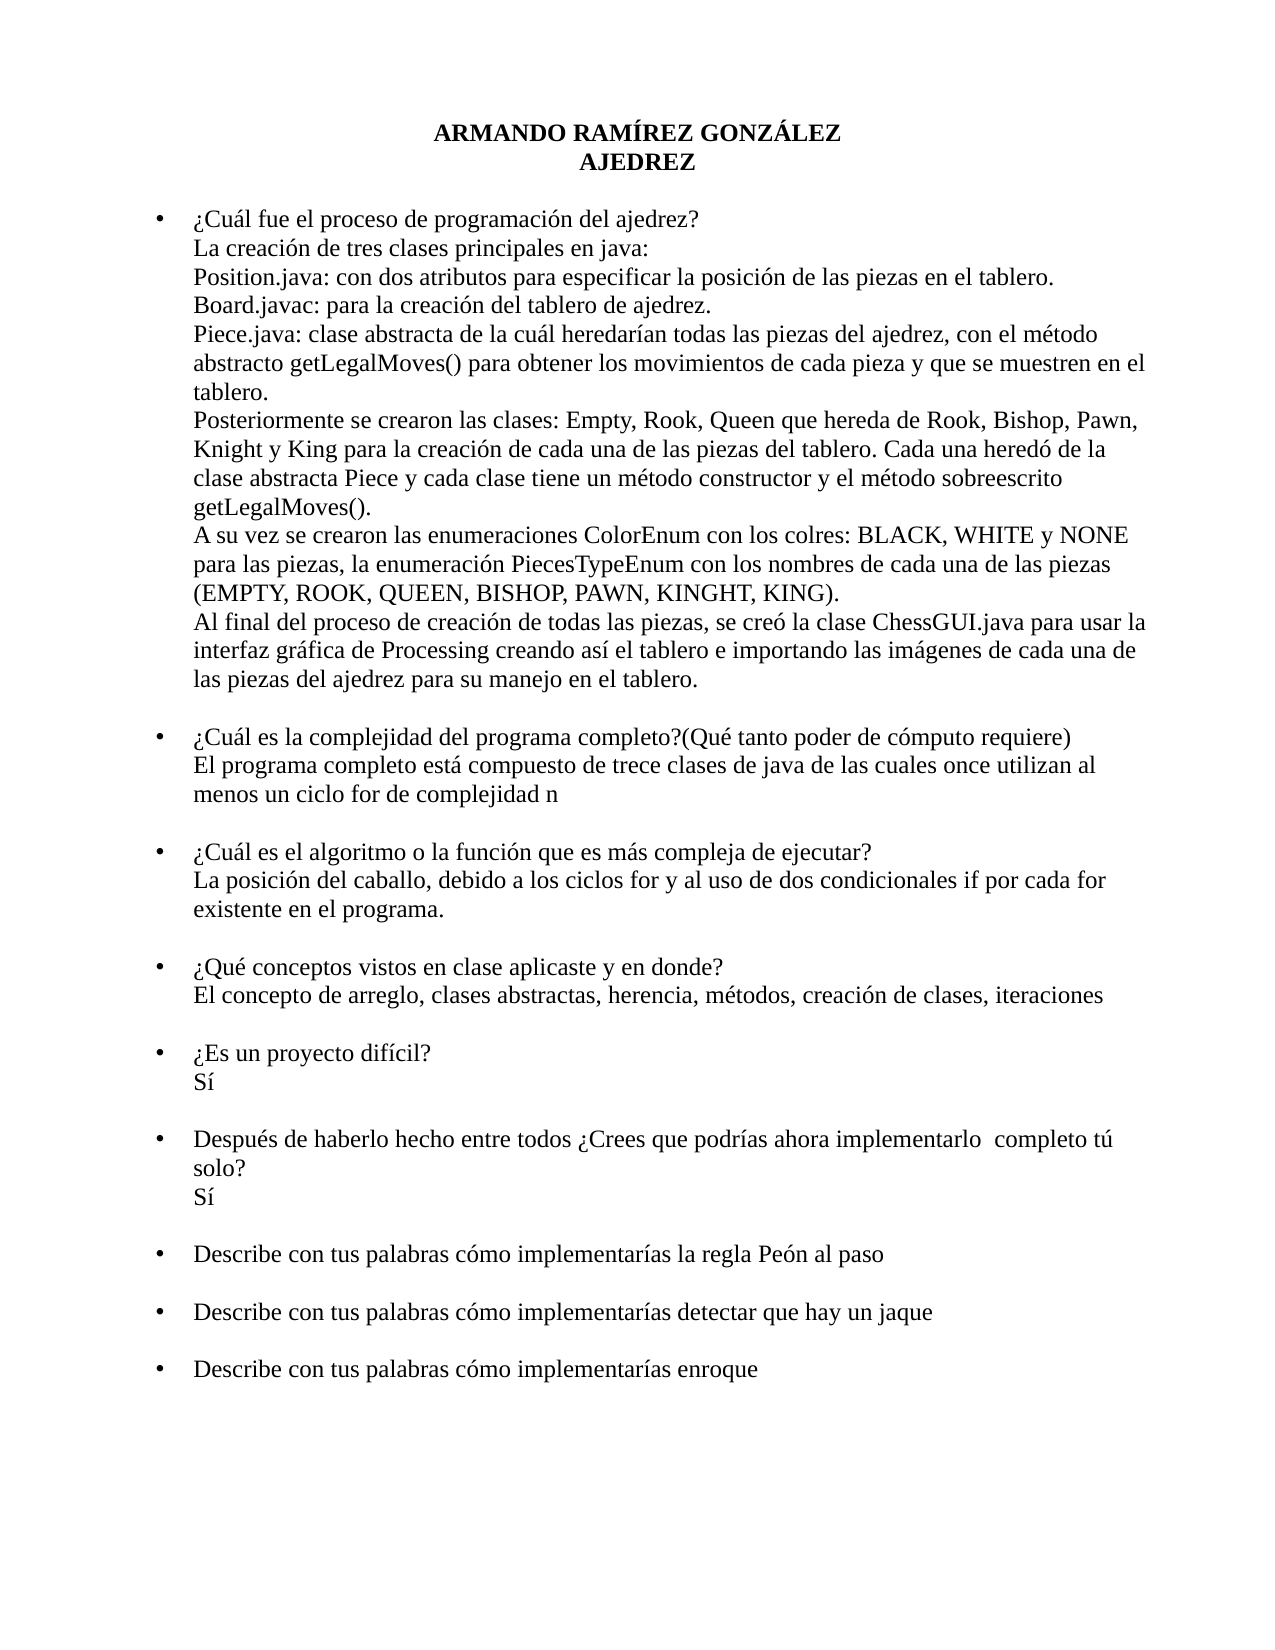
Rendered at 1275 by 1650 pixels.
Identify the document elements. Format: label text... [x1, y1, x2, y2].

list La posición del caballo, debido a los ciclos for y al uso de dos condicionales if por cada for existente en el programa. [156, 866, 1157, 923]
list Al final del proceso de creación de todas las piezas, se creó la clase ChessGUI.java para usar la interfaz gráfica de Processing creando así el tablero e importando las imágenes de cada una de las piezas del ajedrez para su manejo en el tablero. [156, 607, 1157, 693]
text AJEDREZ [118, 147, 1157, 176]
list Describe con tus palabras cómo implementarías la regla Peón al paso [156, 1239, 1157, 1268]
list ¿Cuál fue el proceso de programación del ajedrez? [156, 204, 1157, 233]
list Position.java: con dos atributos para especificar la posición de las piezas en el tablero. [156, 262, 1157, 291]
list Sí [156, 1182, 1157, 1211]
list ¿Cuál es el algoritmo o la función que es más compleja de ejecutar? [156, 837, 1157, 866]
list A su vez se crearon las enumeraciones ColorEnum con los colres: BLACK, WHITE y NONE para las piezas, la enumeración PiecesTypeEnum con los nombres de cada una de las piezas (EMPTY, ROOK, QUEEN, BISHOP, PAWN, KINGHT, KING). [156, 521, 1157, 607]
list Board.javac: para la creación del tablero de ajedrez. [156, 291, 1157, 319]
list Posteriormente se crearon las clases: Empty, Rook, Queen que hereda de Rook, Bishop, Pawn, Knight y King para la creación de cada una de las piezas del tablero. Cada una heredó de la clase abstracta Piece y cada clase tiene un método constructor y el método sobreescrito getLegalMoves(). [156, 406, 1157, 521]
list Después de haberlo hecho entre todos ¿Crees que podrías ahora implementarlo completo tú solo? [156, 1124, 1157, 1182]
list El concepto de arreglo, clases abstractas, herencia, métodos, creación de clases, iteraciones [156, 981, 1157, 1009]
text ARMANDO RAMÍREZ GONZÁLEZ [118, 118, 1157, 147]
list El programa completo está compuesto de trece clases de java de las cuales once utilizan al menos un ciclo for de complejidad n [156, 751, 1157, 808]
list ¿Qué conceptos vistos en clase aplicaste y en donde? [156, 952, 1157, 981]
list Describe con tus palabras cómo implementarías enroque [156, 1354, 1157, 1383]
list Describe con tus palabras cómo implementarías detectar que hay un jaque [156, 1297, 1157, 1326]
list Sí [156, 1067, 1157, 1096]
list ¿Es un proyecto difícil? [156, 1038, 1157, 1067]
list ¿Cuál es la complejidad del programa completo?(Qué tanto poder de cómputo requiere) [156, 722, 1157, 751]
list La creación de tres clases principales en java: [156, 233, 1157, 262]
list Piece.java: clase abstracta de la cuál heredarían todas las piezas del ajedrez, con el método abstracto getLegalMoves() para obtener los movimientos de cada pieza y que se muestren en el tablero. [156, 319, 1157, 406]
